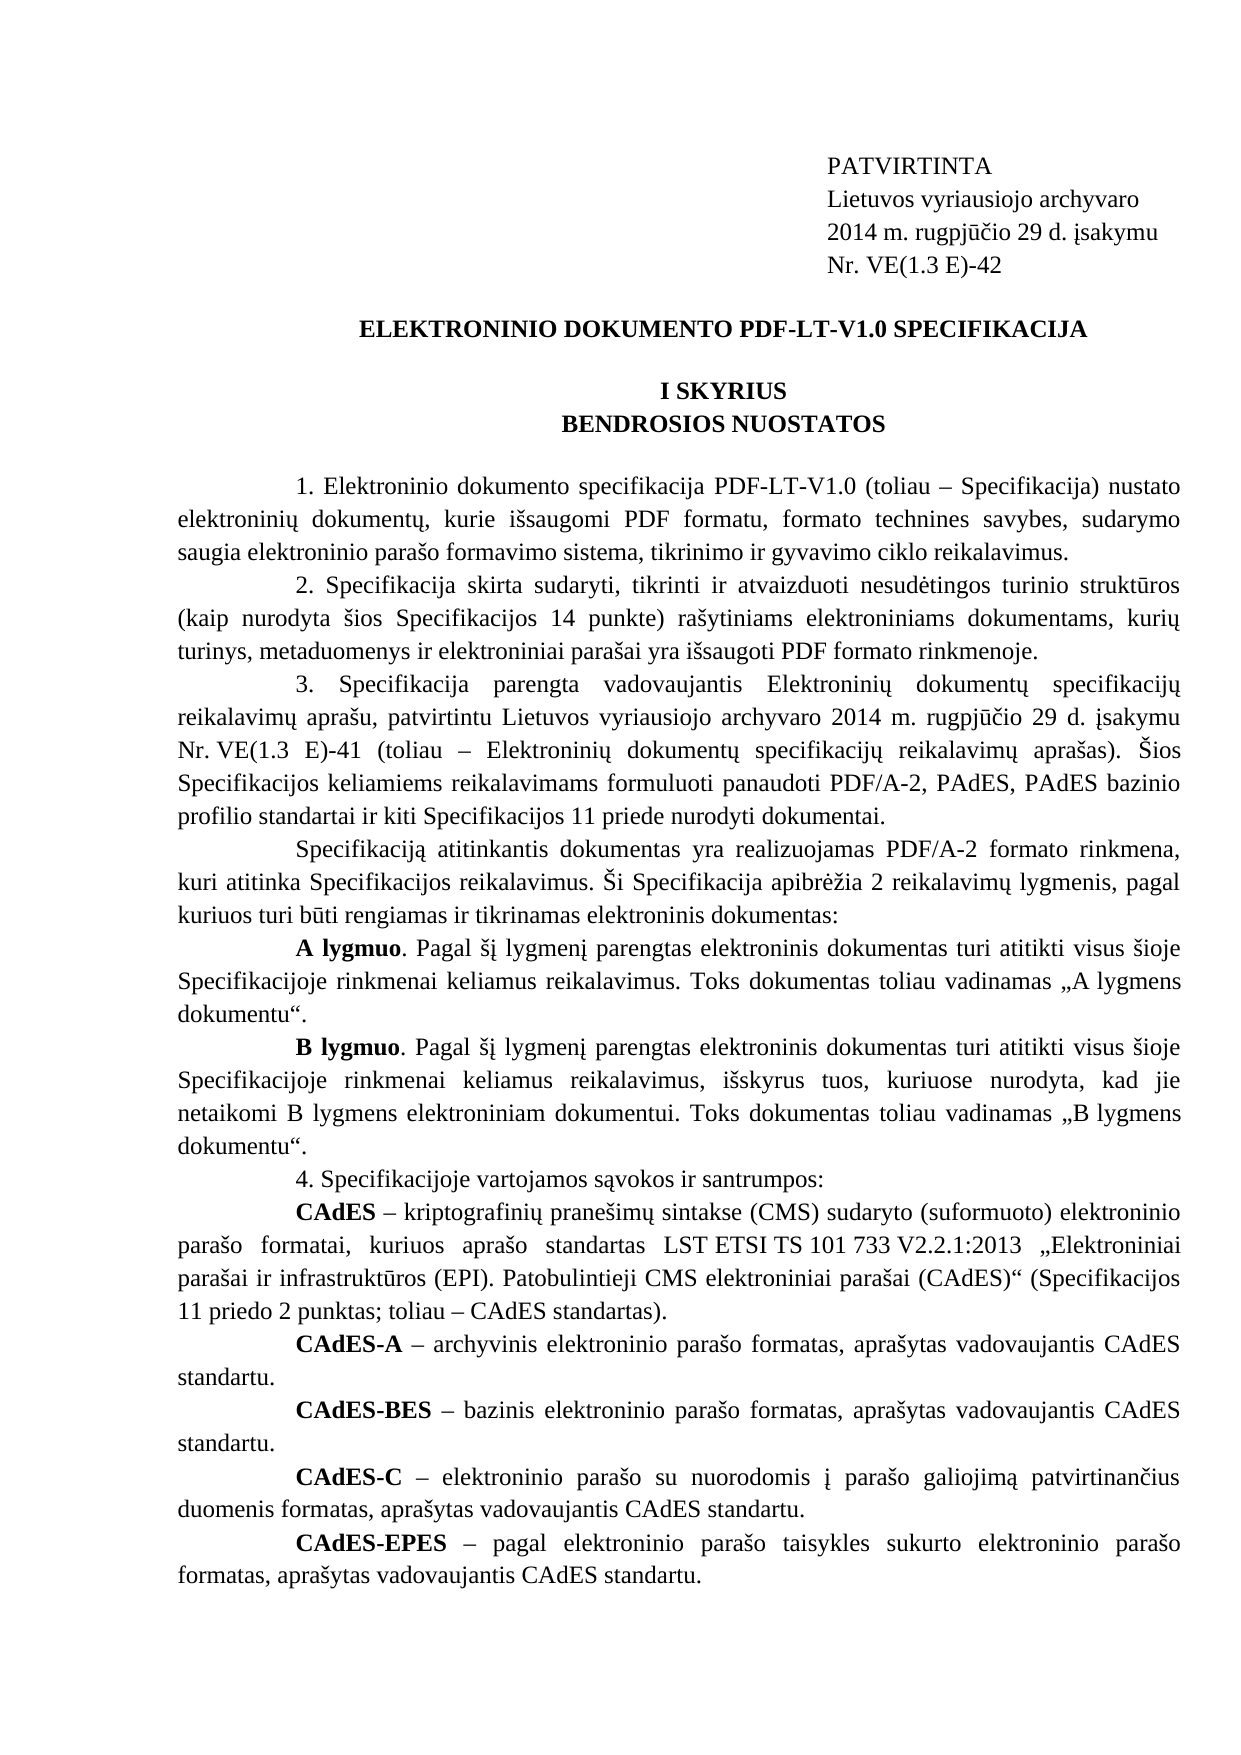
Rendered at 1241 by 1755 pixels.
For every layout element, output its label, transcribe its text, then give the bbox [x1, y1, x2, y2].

text 2014 m. rugpjūčio 29 d. įsakymu Nr. VE(1.3 E)-42 [827, 217, 1181, 279]
text 2. Specifikacija skirta sudaryti, tikrinti ir atvaizduoti nesudėtingos turinio struktūros (kaip nurodyta šios Specifikacijos 14 punkte) rašytiniams elektroniniams dokumentams, kurių turinys, metaduomenys ir elektroniniai parašai yra išsaugoti PDF formato rinkmenoje. [177, 570, 1181, 665]
text Lietuvos vyriausiojo archyvaro [827, 184, 1181, 213]
text B lygmuo. Pagal šį lygmenį parengtas elektroninis dokumentas turi atitikti visus šioje Specifikacijoje rinkmenai keliamus reikalavimus, išskyrus tuos, kuriuose nurodyta, kad jie netaikomi B lygmens elektroniniam dokumentui. Toks dokumentas toliau vadinamas „B lygmens dokumentu“. [177, 1032, 1181, 1160]
text ELEKTRONINIO DOKUMENTO PDF-LT-V1.0 SPECIFIKACIJA [177, 314, 1181, 343]
text CAdES‑BES – bazinis elektroninio parašo formatas, aprašytas vadovaujantis CAdES standartu. [177, 1396, 1181, 1457]
text I SKYRIUS [177, 376, 1181, 405]
text PATVIRTINTA [827, 151, 1181, 180]
text CAdES – kriptografinių pranešimų sintakse (CMS) sudaryto (suformuoto) elektroninio parašo formatai, kuriuos aprašo standartas LST ETSI TS 101 733 V2.2.1:2013 „Elektroniniai parašai ir infrastruktūros (EPI). Patobulintieji CMS elektroniniai parašai (CAdES)“ (Specifikacijos 11 priedo 2 punktas; toliau – CAdES standartas). [177, 1197, 1181, 1325]
text CAdES‑A – archyvinis elektroninio parašo formatas, aprašytas vadovaujantis CAdES standartu. [177, 1329, 1181, 1391]
text Specifikaciją atitinkantis dokumentas yra realizuojamas PDF/A-2 formato rinkmena, kuri atitinka Specifikacijos reikalavimus. Ši Specifikacija apibrėžia 2 reikalavimų lygmenis, pagal kuriuos turi būti rengiamas ir tikrinamas elektroninis dokumentas: [177, 834, 1181, 929]
text A lygmuo. Pagal šį lygmenį parengtas elektroninis dokumentas turi atitikti visus šioje Specifikacijoje rinkmenai keliamus reikalavimus. Toks dokumentas toliau vadinamas „A lygmens dokumentu“. [177, 933, 1181, 1028]
text 3. Specifikacija parengta vadovaujantis Elektroninių dokumentų specifikacijų reikalavimų aprašu, patvirtintu Lietuvos vyriausiojo archyvaro 2014 m. rugpjūčio 29 d. įsakymu Nr. VE(1.3 E)-41 (toliau – Elektroninių dokumentų specifikacijų reikalavimų aprašas). Šios Specifikacijos keliamiems reikalavimams formuluoti panaudoti PDF/A-2, PAdES, PAdES bazinio profilio standartai ir kiti Specifikacijos 11 priede nurodyti dokumentai. [177, 669, 1181, 830]
text 1. Elektroninio dokumento specifikacija PDF-LT-V1.0 (toliau – Specifikacija) nustato elektroninių dokumentų, kurie išsaugomi PDF formatu, formato technines savybes, sudarymo saugia elektroninio parašo formavimo sistema, tikrinimo ir gyvavimo ciklo reikalavimus. [177, 471, 1181, 566]
text BENDROSIOS NUOSTATOS [177, 409, 1181, 438]
text CAdES‑C – elektroninio parašo su nuorodomis į parašo galiojimą patvirtinančius duomenis formatas, aprašytas vadovaujantis CAdES standartu. [177, 1462, 1181, 1523]
text 4. Specifikacijoje vartojamos sąvokos ir santrumpos: [177, 1164, 1181, 1193]
text CAdES‑EPES – pagal elektroninio parašo taisykles sukurto elektroninio parašo formatas, aprašytas vadovaujantis CAdES standartu. [177, 1528, 1181, 1589]
